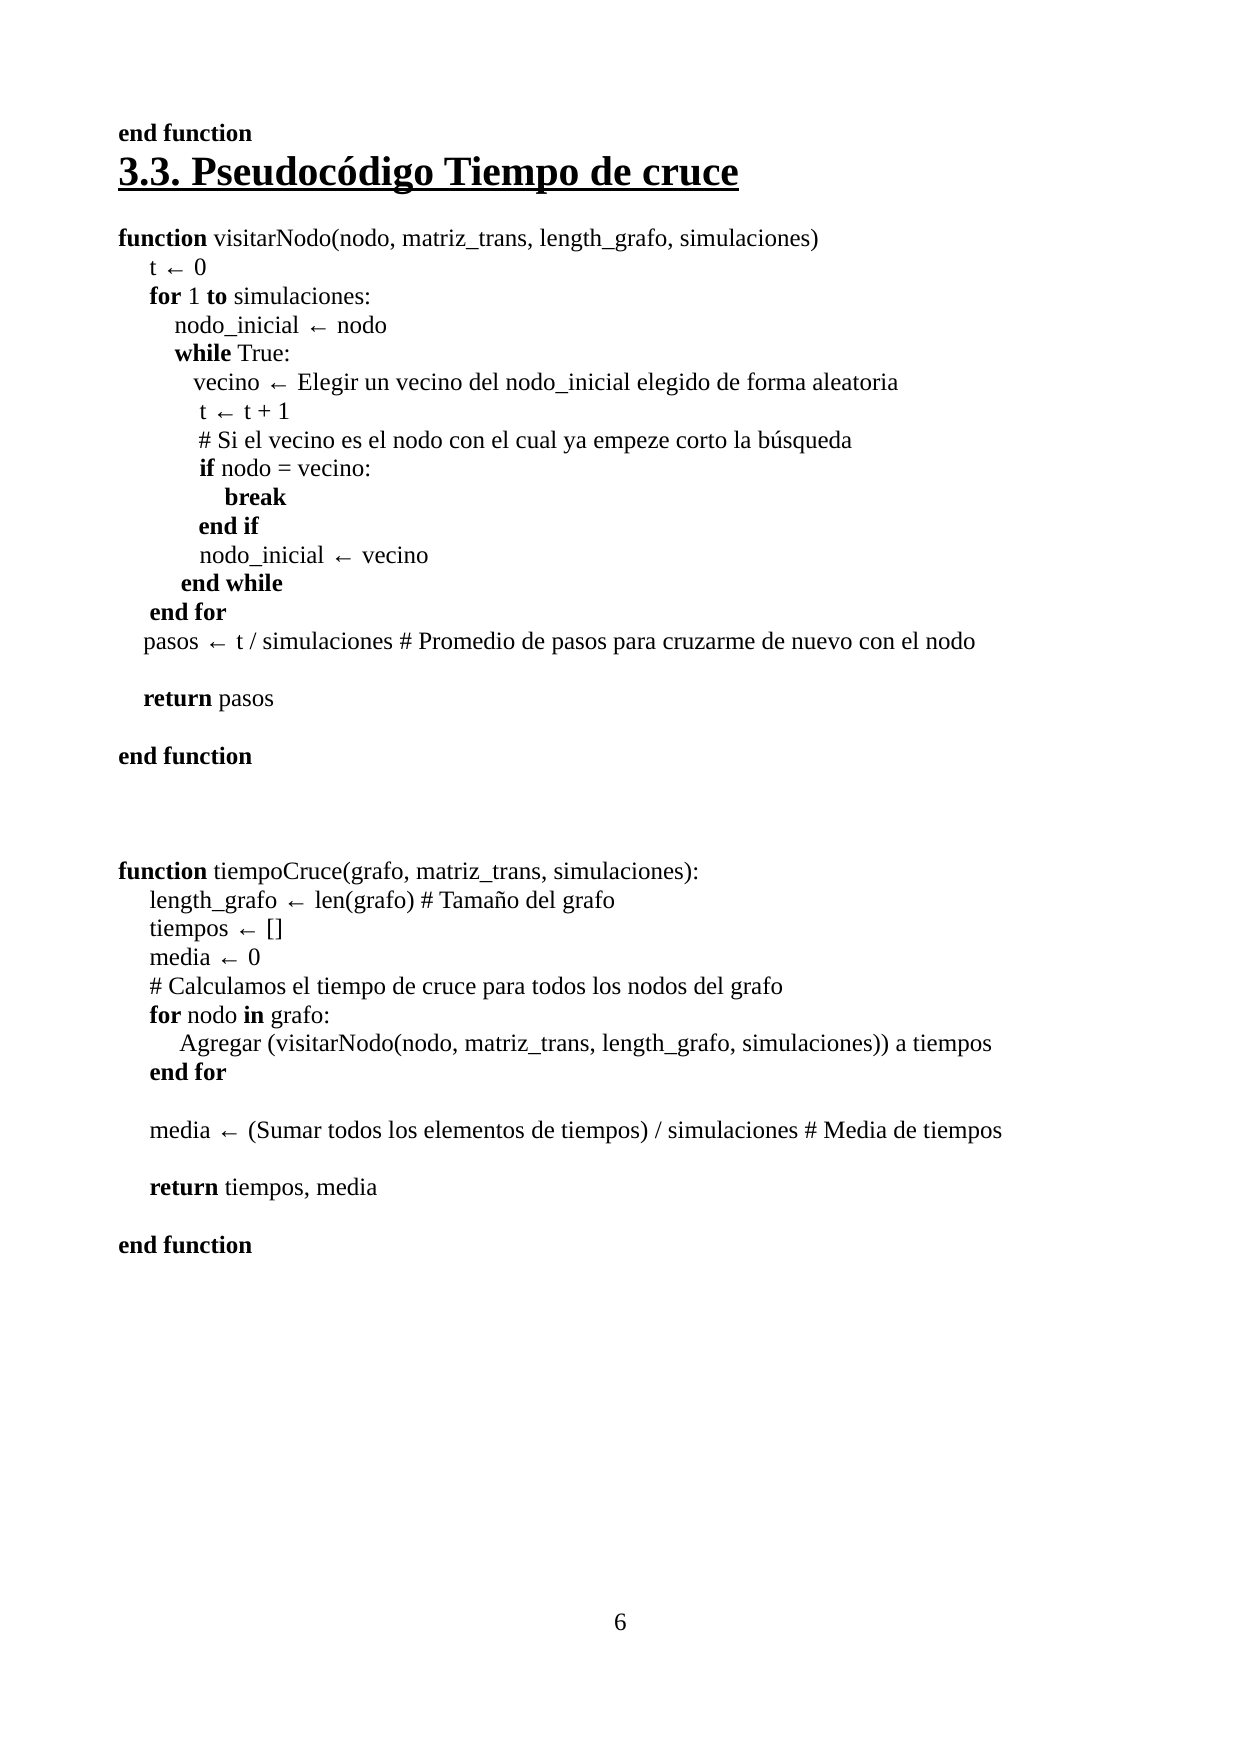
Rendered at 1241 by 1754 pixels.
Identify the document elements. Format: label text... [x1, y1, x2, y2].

text vecino ← Elegir un vecino del nodo_inicial elegido de forma aleatoria [118, 367, 1122, 396]
text end for [118, 597, 1122, 626]
text break [118, 482, 1122, 511]
text 3.3. Pseudocódigo Tiempo de cruce [118, 147, 1122, 195]
text if nodo = vecino: [118, 453, 1122, 482]
text end while [118, 568, 1122, 597]
text tiempos ← [] [118, 913, 1122, 942]
text t ← 0 [118, 252, 1122, 281]
text function visitarNodo(nodo, matriz_trans, length_grafo, simulaciones) [118, 223, 1122, 252]
text function tiempoCruce(grafo, matriz_trans, simulaciones): [118, 856, 1122, 885]
text media ← 0 [118, 942, 1122, 971]
text nodo_inicial ← vecino [118, 540, 1122, 568]
text # Calculamos el tiempo de cruce para todos los nodos del grafo [118, 971, 1122, 1000]
text end for [118, 1057, 1122, 1086]
text return pasos [118, 683, 1122, 712]
text nodo_inicial ← nodo [118, 310, 1122, 338]
text t ← t + 1 [118, 396, 1122, 425]
text end function [118, 741, 1122, 770]
text end function [118, 1230, 1122, 1258]
text length_grafo ← len(grafo) # Tamaño del grafo [118, 885, 1122, 913]
text end if [118, 511, 1122, 540]
text for 1 to simulaciones: [118, 281, 1122, 310]
text media ← (Sumar todos los elementos de tiempos) / simulaciones # Media de tiempos [118, 1115, 1122, 1143]
text Agregar (visitarNodo(nodo, matriz_trans, length_grafo, simulaciones)) a tiempos [118, 1028, 1122, 1057]
text # Si el vecino es el nodo con el cual ya empeze corto la búsqueda [118, 425, 1122, 453]
text return tiempos, media [118, 1172, 1122, 1201]
text end function [118, 118, 1122, 147]
text pasos ← t / simulaciones # Promedio de pasos para cruzarme de nuevo con el nodo [118, 626, 1122, 655]
text while True: [118, 338, 1122, 367]
text for nodo in grafo: [118, 1000, 1122, 1028]
